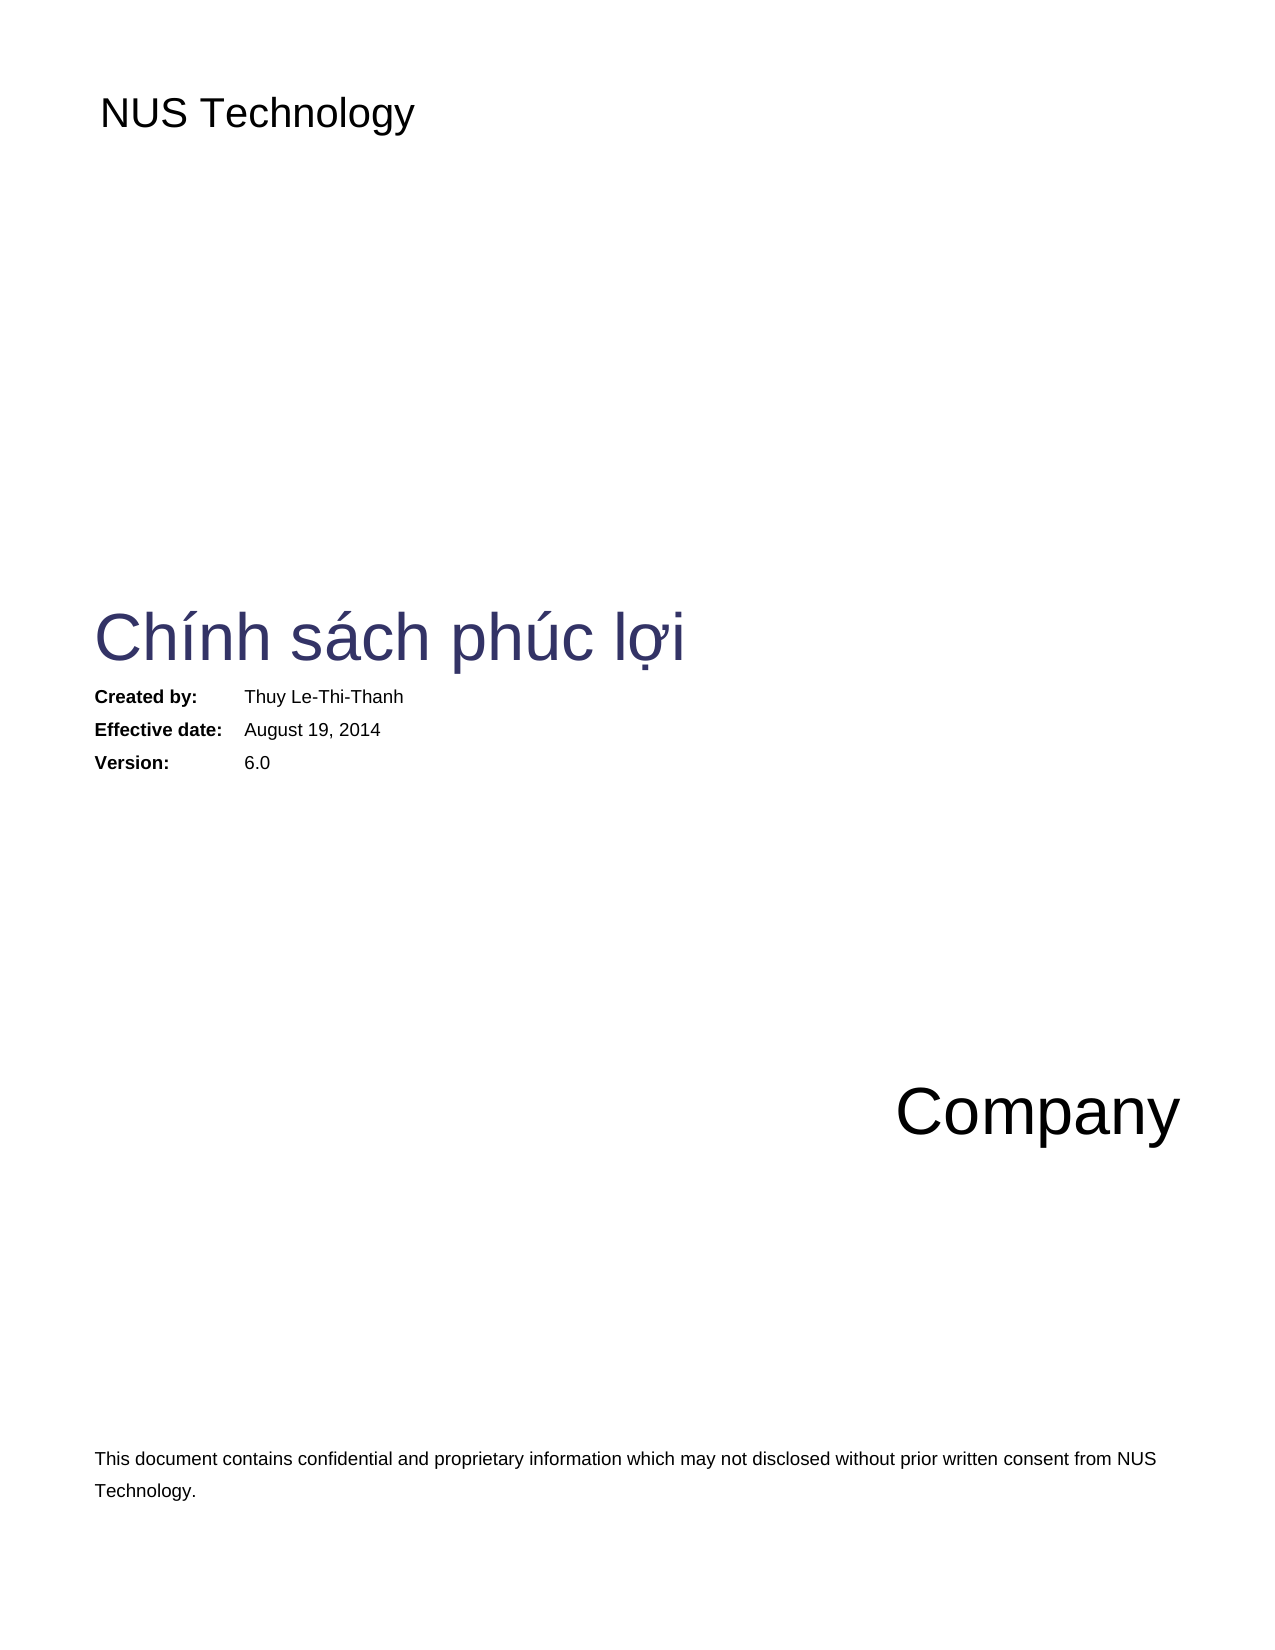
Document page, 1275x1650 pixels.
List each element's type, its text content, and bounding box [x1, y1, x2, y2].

table_header Company [89, 1066, 1186, 1154]
table_cell Tháng 08 19, 2014 [239, 713, 1187, 746]
text NUS Technology [88, 88, 1186, 136]
table_cell Effective date: [89, 713, 238, 746]
table_header Thuy Le-Thi-Thanh [239, 680, 1187, 713]
table_header Created by: [89, 680, 238, 713]
table_header This document contains confidential and proprietary information which may not disclosed without prior written consent from NUS Technology. [89, 1442, 1186, 1507]
table_cell Version: [89, 746, 238, 779]
table_cell 6.0 [239, 746, 1187, 779]
table_header Chính sách phúc lợi [89, 592, 1186, 680]
